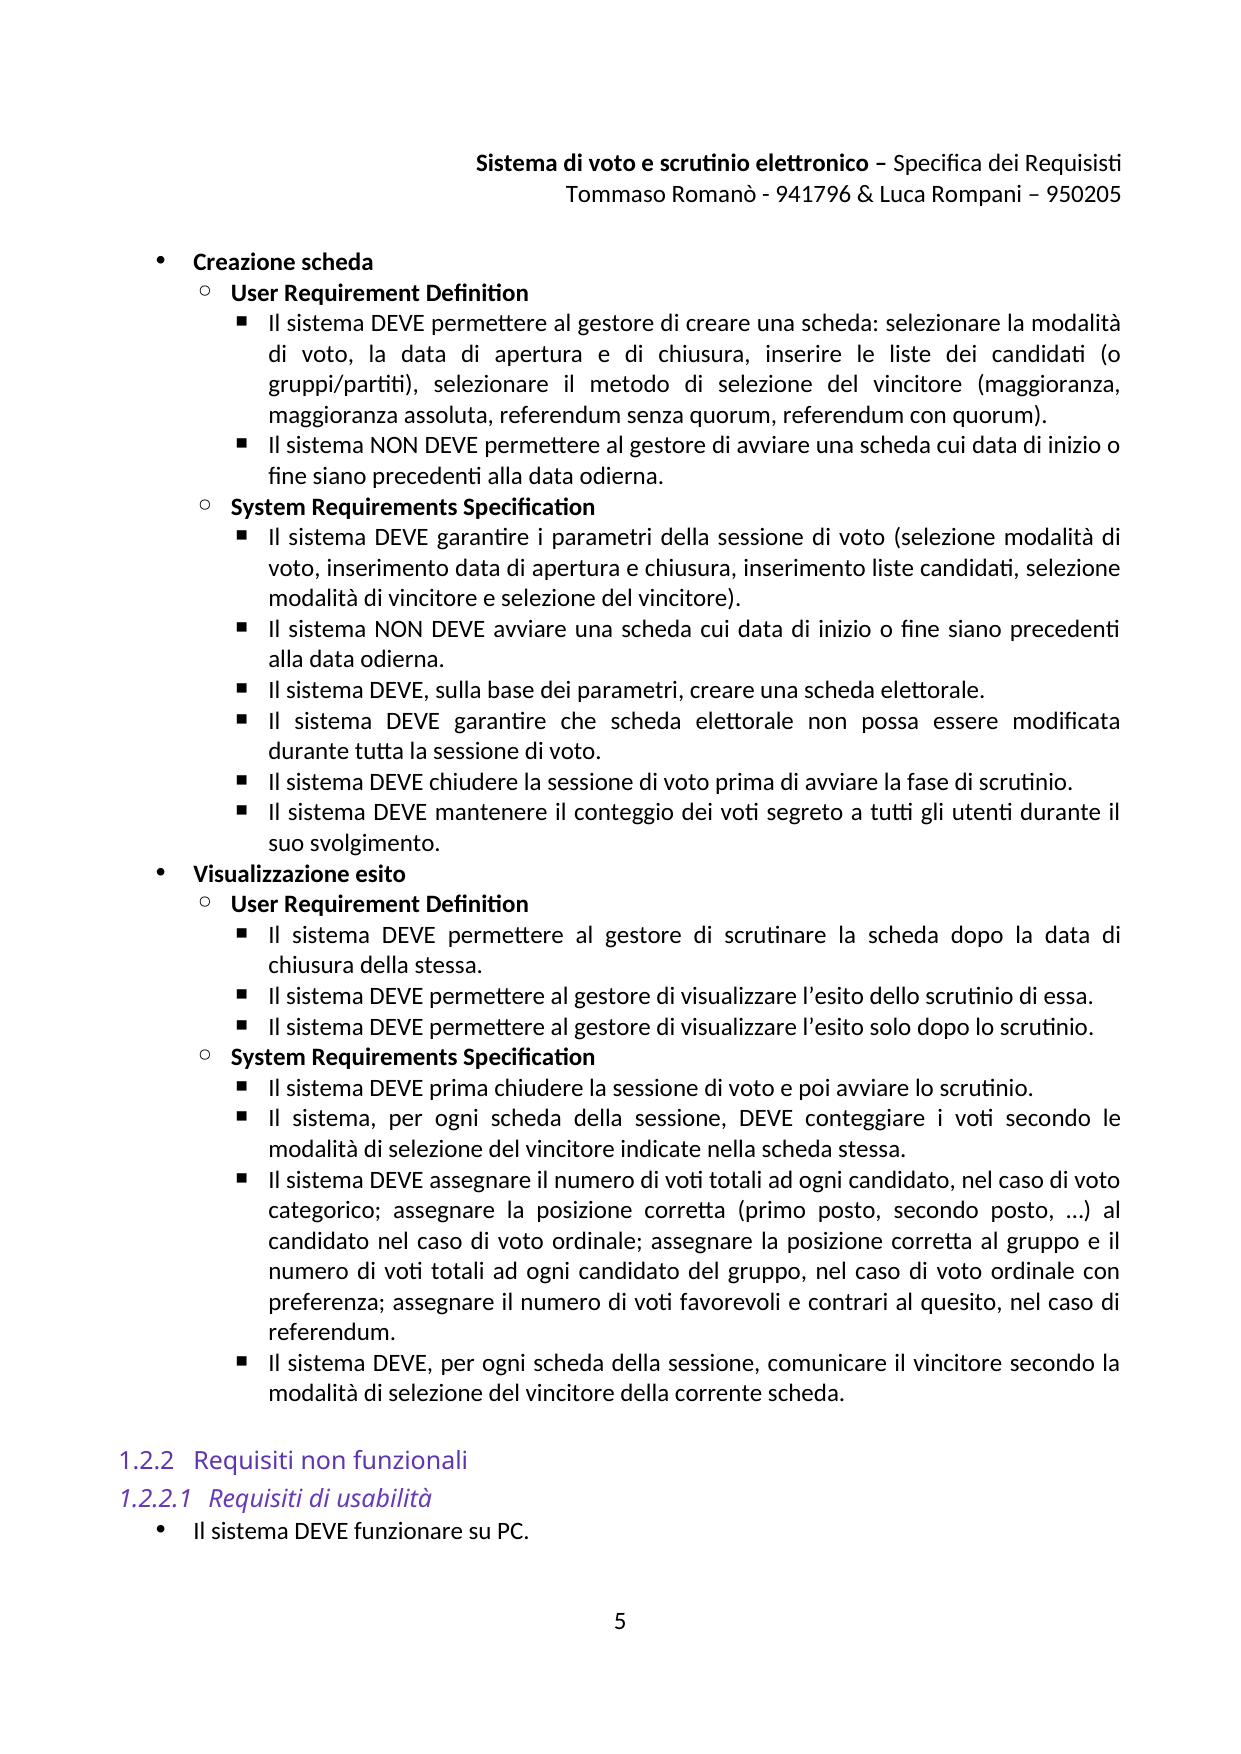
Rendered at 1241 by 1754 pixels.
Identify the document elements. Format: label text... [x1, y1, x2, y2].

list Il sistema DEVE prima chiudere la sessione di voto e poi avviare lo scrutinio. [231, 1072, 1122, 1103]
subtitle Requisiti di usabilità [118, 1481, 1122, 1515]
list Il sistema DEVE garantire che scheda elettorale non possa essere modificata durante tutta la sessione di voto. [231, 705, 1122, 766]
list Il sistema DEVE permettere al gestore di creare una scheda: selezionare la modalità di voto, la data di apertura e di chiusura, inserire le liste dei candidati (o gruppi/partiti), selezionare il metodo di selezione del vincitore (maggioranza, maggioranza assoluta, referendum senza quorum, referendum con quorum). [231, 307, 1122, 429]
list Il sistema DEVE permettere al gestore di visualizzare l’esito dello scrutinio di essa. [231, 980, 1122, 1011]
list Il sistema, per ogni scheda della sessione, DEVE conteggiare i voti secondo le modalità di selezione del vincitore indicate nella scheda stessa. [231, 1103, 1122, 1164]
list Il sistema NON DEVE avviare una scheda cui data di inizio o fine siano precedenti alla data odierna. [231, 613, 1122, 674]
list Il sistema DEVE mantenere il conteggio dei voti segreto a tutti gli utenti durante il suo svolgimento. [231, 797, 1122, 858]
list System Requirements Specification [193, 491, 1122, 521]
list Visualizzazione esito [156, 858, 1122, 888]
subtitle Requisiti non funzionali [118, 1443, 1122, 1477]
list Il sistema DEVE, sulla base dei parametri, creare una scheda elettorale. [231, 674, 1122, 705]
list System Requirements Specification [193, 1041, 1122, 1072]
list User Requirement Definition [193, 888, 1122, 919]
list Il sistema DEVE garantire i parametri della sessione di voto (selezione modalità di voto, inserimento data di apertura e chiusura, inserimento liste candidati, selezione modalità di vincitore e selezione del vincitore). [231, 521, 1122, 613]
list Il sistema DEVE permettere al gestore di scrutinare la scheda dopo la data di chiusura della stessa. [231, 919, 1122, 980]
list User Requirement Definition [193, 277, 1122, 307]
list Il sistema DEVE funzionare su PC. [156, 1515, 1122, 1546]
list Creazione scheda [156, 246, 1122, 277]
list Il sistema DEVE chiudere la sessione di voto prima di avviare la fase di scrutinio. [231, 766, 1122, 797]
list Il sistema NON DEVE permettere al gestore di avviare una scheda cui data di inizio o fine siano precedenti alla data odierna. [231, 429, 1122, 491]
list Il sistema DEVE assegnare il numero di voti totali ad ogni candidato, nel caso di voto categorico; assegnare la posizione corretta (primo posto, secondo posto, …) al candidato nel caso di voto ordinale; assegnare la posizione corretta al gruppo e il numero di voti totali ad ogni candidato del gruppo, nel caso di voto ordinale con preferenza; assegnare il numero di voti favorevoli e contrari al quesito, nel caso di referendum. [231, 1164, 1122, 1347]
list Il sistema DEVE permettere al gestore di visualizzare l’esito solo dopo lo scrutinio. [231, 1011, 1122, 1041]
list Il sistema DEVE, per ogni scheda della sessione, comunicare il vincitore secondo la modalità di selezione del vincitore della corrente scheda. [231, 1347, 1122, 1408]
